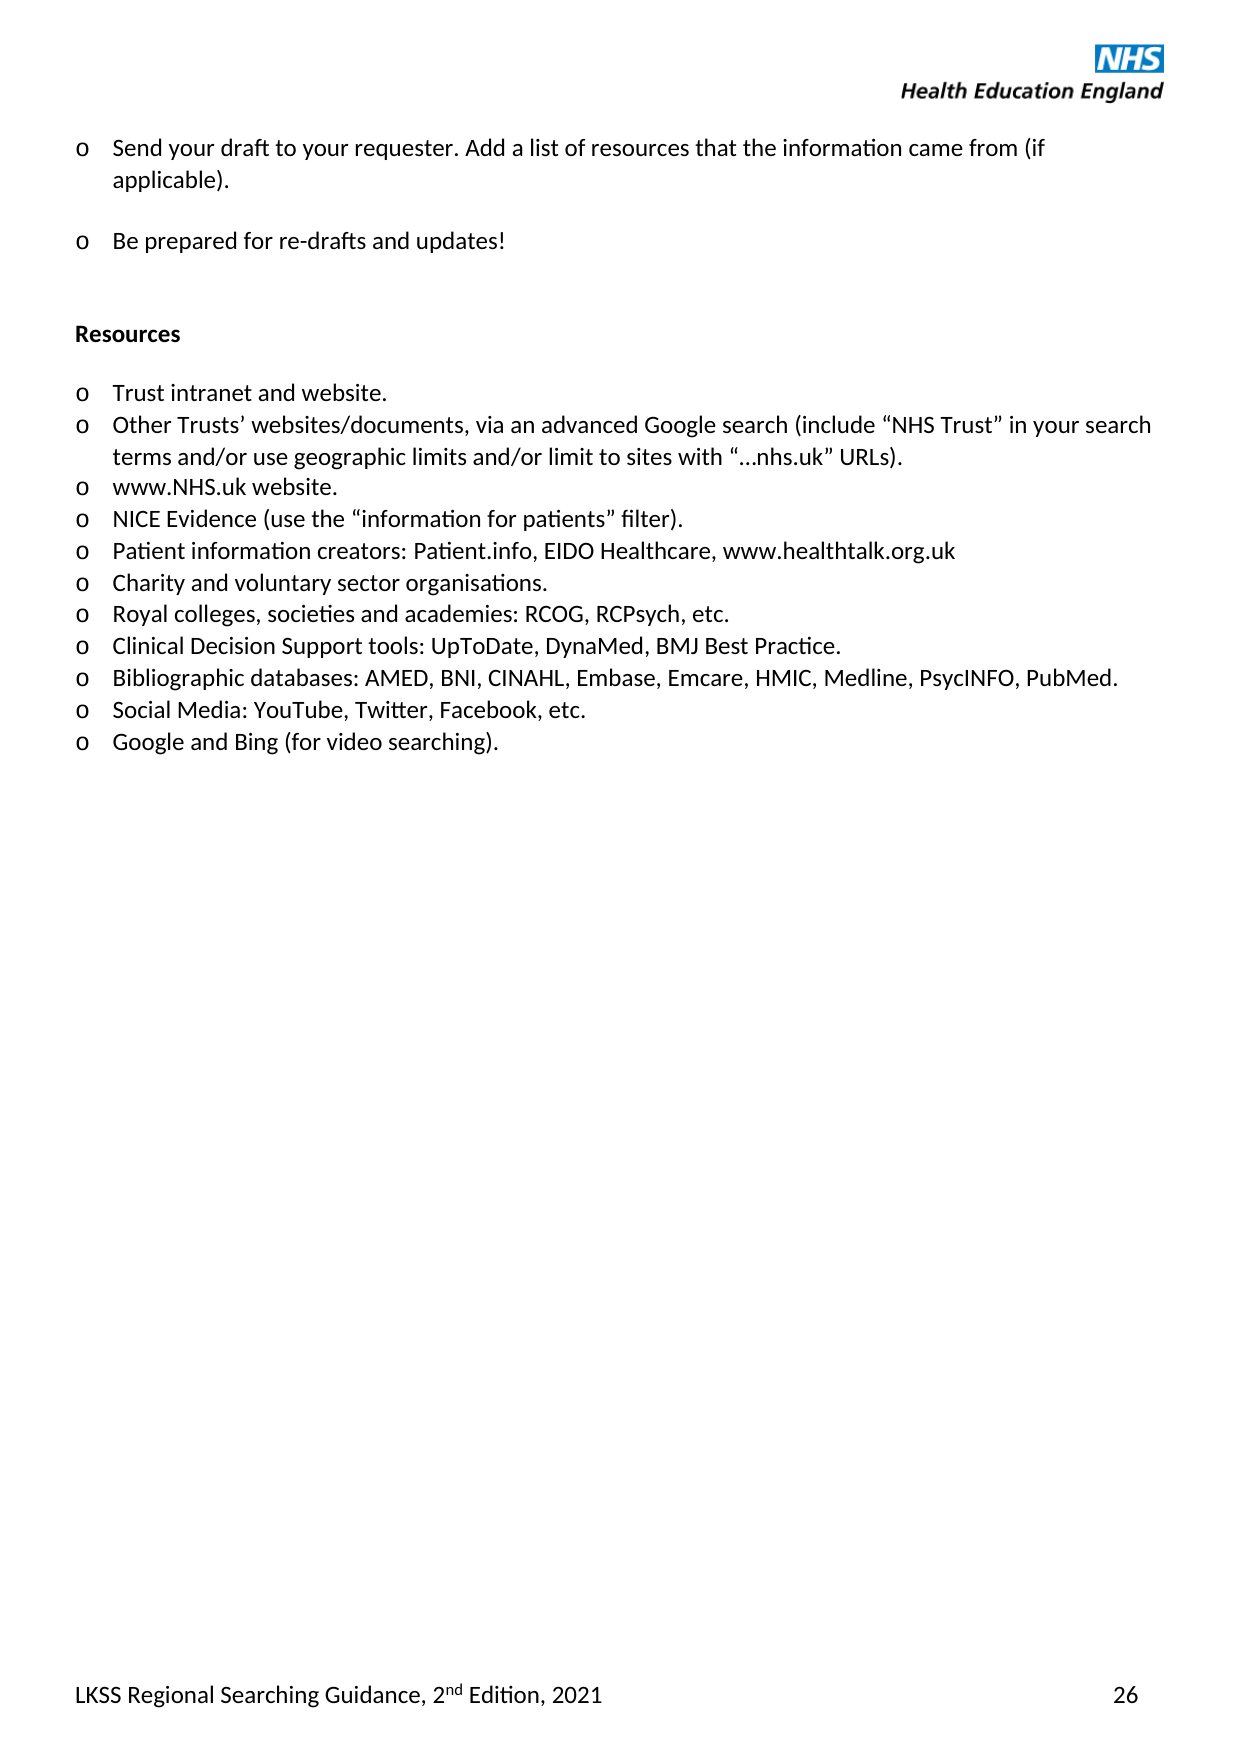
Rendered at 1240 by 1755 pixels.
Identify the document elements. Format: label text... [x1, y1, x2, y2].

list Other Trusts’ websites/documents, via an advanced Google search (include “NHS Trust” in your search terms and/or use geographic limits and/or limit to sites with “…nhs.uk” URLs). [75, 409, 1164, 472]
list NICE Evidence (use the “information for patients” filter). [75, 503, 1164, 535]
list Be prepared for re-drafts and updates! [75, 225, 1164, 257]
text Resources [75, 318, 1164, 349]
list Social Media: YouTube, Twitter, Facebook, etc. [75, 694, 1164, 726]
list Trust intranet and website. [75, 377, 1164, 409]
list Patient information creators: Patient.info, EIDO Healthcare, www.healthtalk.org.uk [75, 535, 1164, 567]
list Royal colleges, societies and academies: RCOG, RCPsych, etc. [75, 599, 1164, 630]
list Clinical Decision Support tools: UpToDate, DynaMed, BMJ Best Practice. [75, 630, 1164, 662]
list Send your draft to your requester. Add a list of resources that the information came from (if applicable). [75, 133, 1164, 195]
list www.NHS.uk website. [75, 472, 1164, 503]
list Bibliographic databases: AMED, BNI, CINAHL, Embase, Emcare, HMIC, Medline, PsycINFO, PubMed. [75, 662, 1164, 694]
list Charity and voluntary sector organisations. [75, 567, 1164, 599]
list Google and Bing (for video searching). [75, 726, 1164, 757]
